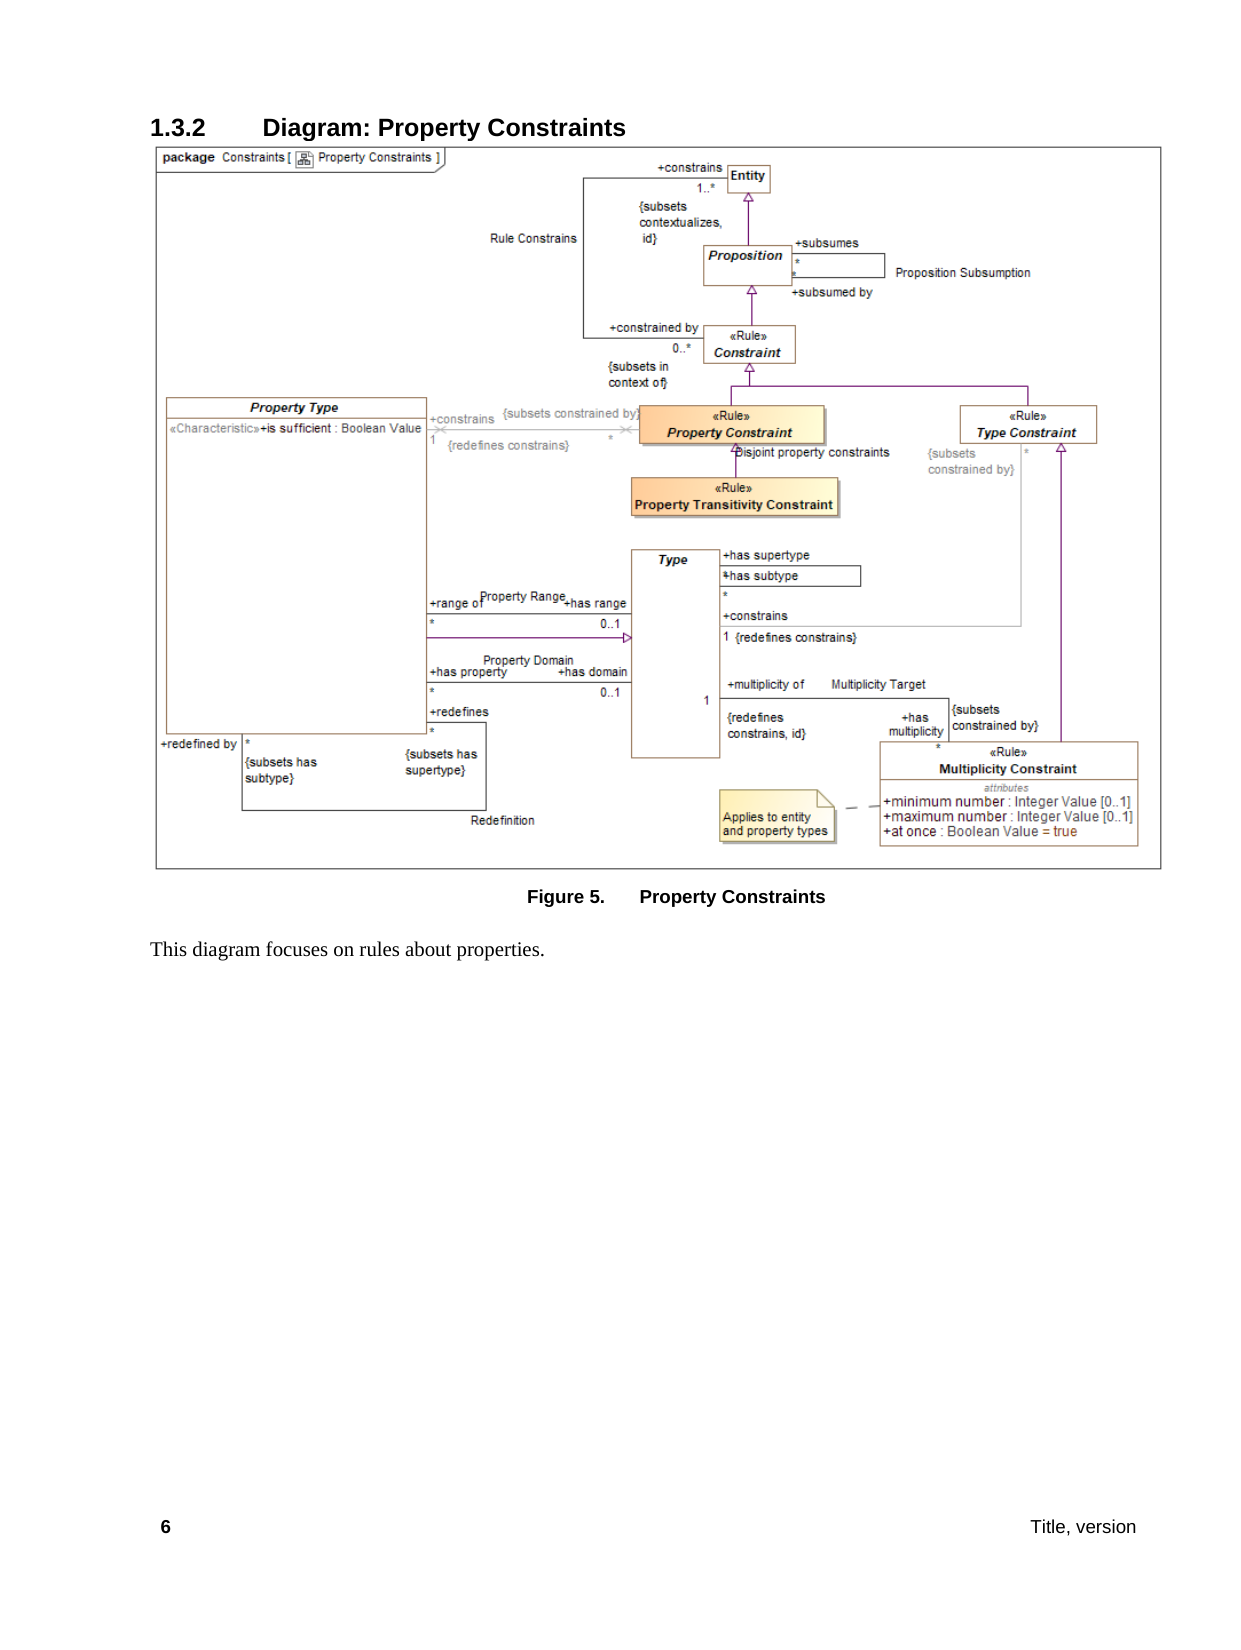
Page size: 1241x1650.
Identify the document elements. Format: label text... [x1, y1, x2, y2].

picture [150, 141, 1166, 874]
subtitle Diagram: Property Constraints [150, 112, 1165, 141]
text This diagram focuses on rules about properties. [150, 937, 1165, 961]
list Property Constraints [187, 886, 1165, 908]
